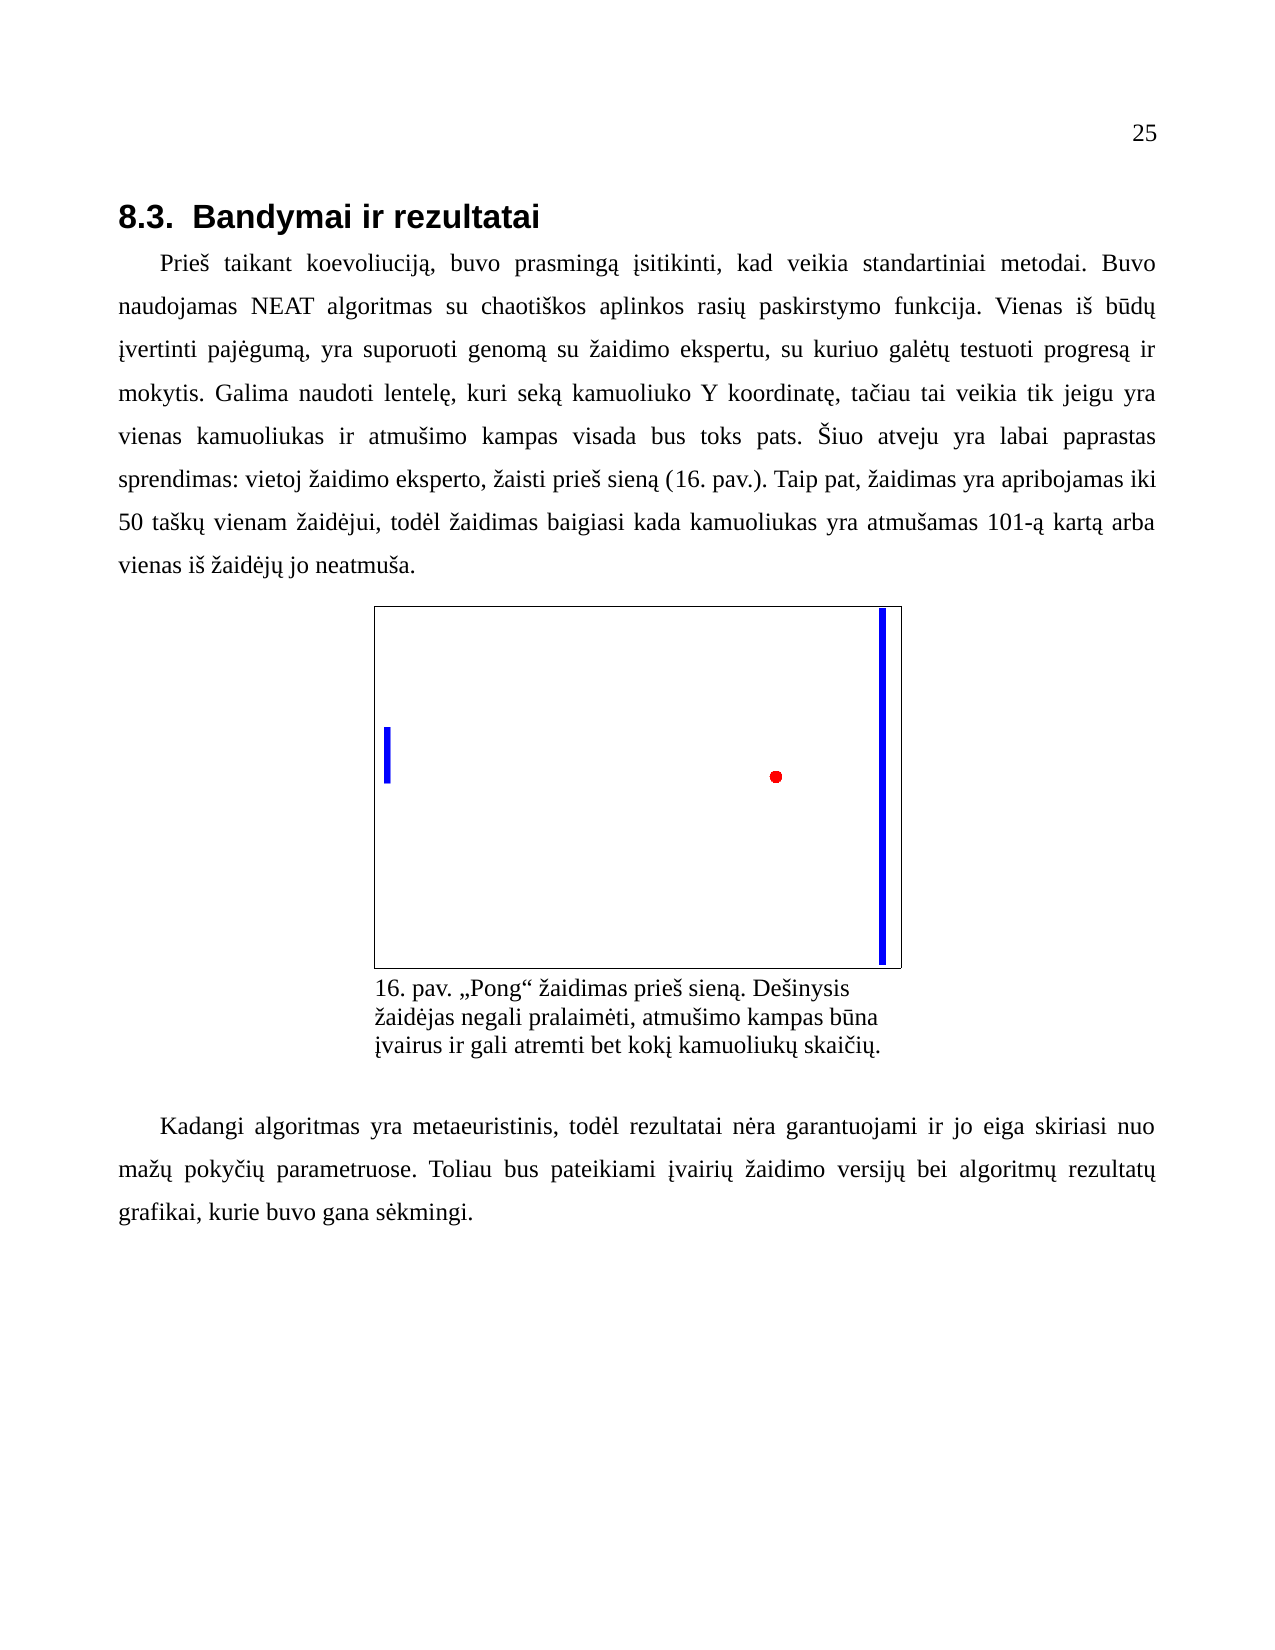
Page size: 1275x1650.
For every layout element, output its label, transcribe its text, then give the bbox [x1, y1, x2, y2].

subtitle Bandymai ir rezultatai [118, 197, 1157, 236]
picture [377, 608, 898, 965]
text Prieš taikant koevoliuciją, buvo prasmingą įsitikinti, kad veikia standartiniai metodai. Buvo naudojamas NEAT algoritmas su chaotiškos aplinkos rasių paskirstymo funkcija. Vienas iš būdų įvertinti pajėgumą, yra suporuoti genomą su žaidimo ekspertu, su kuriuo galėtų testuoti progresą ir mokytis. Galima naudoti lentelę, kuri seką kamuoliuko Y koordinatę, tačiau tai veikia tik jeigu yra vienas kamuoliukas ir atmušimo kampas visada bus toks pats. Šiuo atveju yra labai paprastas sprendimas: vietoj žaidimo eksperto, žaisti prieš sieną (16. pav.). Taip pat, žaidimas yra apribojamas iki 50 taškų vienam žaidėjui, todėl žaidimas baigiasi kada kamuoliukas yra atmušamas 101-ą kartą arba vienas iš žaidėjų jo neatmuša. [118, 248, 1157, 579]
text [375, 607, 901, 968]
text 16. pav. „Pong“ žaidimas prieš sieną. Dešinysis žaidėjas negali pralaimėti, atmušimo kampas būna įvairus ir gali atremti bet kokį kamuoliukų skaičių. [374, 969, 901, 1059]
text Kadangi algoritmas yra metaeuristinis, todėl rezultatai nėra garantuojami ir jo eiga skiriasi nuo mažų pokyčių parametruose. Toliau bus pateikiami įvairių žaidimo versijų bei algoritmų rezultatų grafikai, kurie buvo gana sėkmingi. [118, 1111, 1157, 1226]
